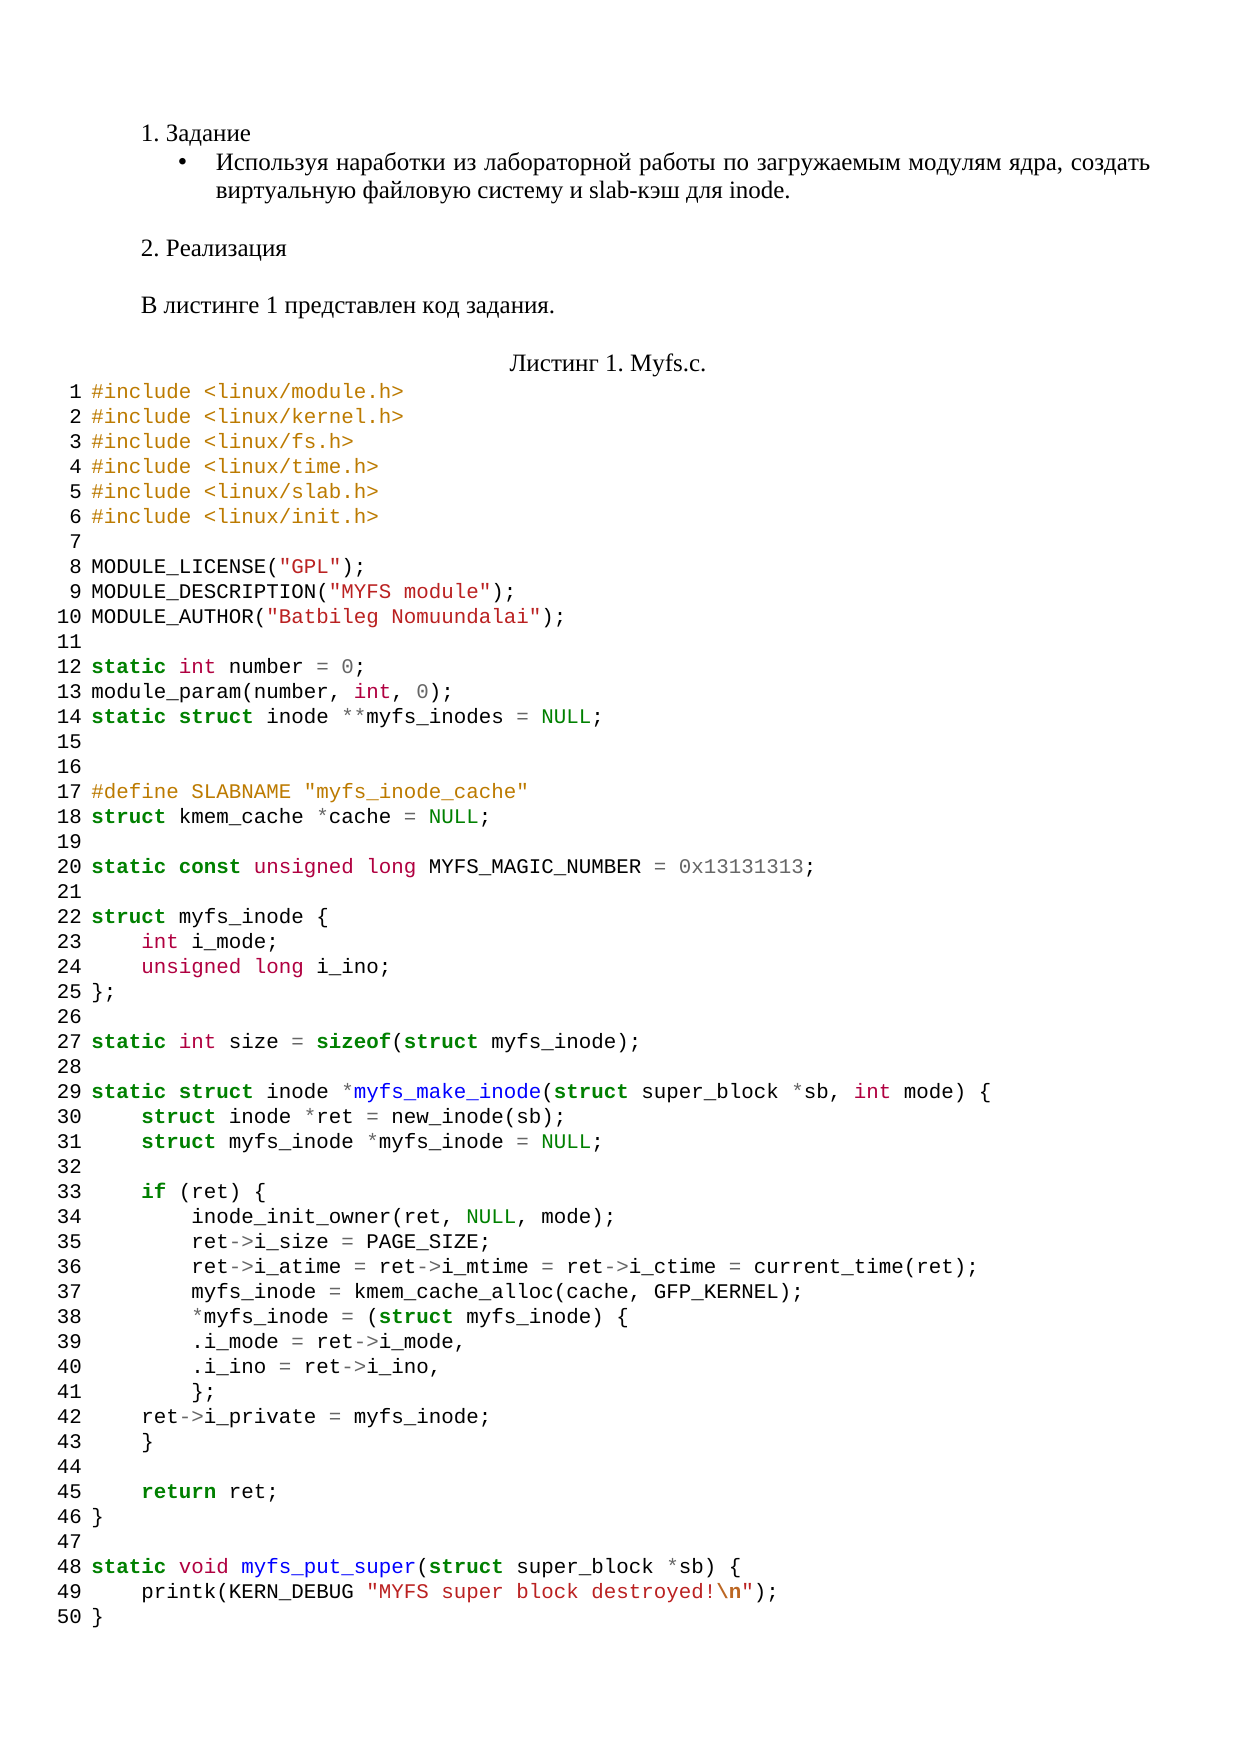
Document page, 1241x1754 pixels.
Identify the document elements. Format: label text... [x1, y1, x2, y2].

text Листинг 1. Myfs.c. [141, 348, 1152, 377]
list Используя наработки из лабораторной работы по загружаемым модулям ядра, создать виртуальную файловую систему и slab-кэш для inode. [178, 147, 1152, 204]
text 1. Задание [141, 118, 1152, 147]
text 2. Реализация [141, 233, 1152, 262]
text В листинге 1 представлен код задания. [141, 291, 1152, 319]
table_header #include <linux/module.h> #include <linux/kernel.h> #include <linux/fs.h> #include <linux/time.h> #include <linux/slab.h> #include <linux/init.h> MODULE_LICENSE("GPL"); MODULE_DESCRIPTION("MYFS module"); MODULE_AUTHOR("Batbileg Nomuundalai"); static int number = 0; module_param(number, int, 0); static struct inode **myfs_inodes = NULL; #define SLABNAME "myfs_inode_cache" struct kmem_cache *cache = NULL; static const unsigned long MYFS_MAGIC_NUMBER = 0x13131313; struct myfs_inode { int i_mode; unsigned long i_ino; }; static int size = sizeof(struct myfs_inode); static struct inode *myfs_make_inode(struct super_block *sb, int mode) { struct inode *ret = new_inode(sb); struct myfs_inode *myfs_inode = NULL; if (ret) { inode_init_owner(ret, NULL, mode); ret->i_size = PAGE_SIZE; ret->i_atime = ret->i_mtime = ret->i_ctime = current_time(ret); myfs_inode = kmem_cache_alloc(cache, GFP_KERNEL); *myfs_inode = (struct myfs_inode) { .i_mode = ret->i_mode, .i_ino = ret->i_ino, }; ret->i_private = myfs_inode; } return ret; } static void myfs_put_super(struct super_block *sb) { printk(KERN_DEBUG "MYFS super block destroyed!\n"); } [88, 377, 1240, 1633]
table_header 1 2 3 4 5 6 7 8 9 10 11 12 13 14 15 16 17 18 19 20 21 22 23 24 25 26 27 28 29 30 31 32 33 34 35 36 37 38 39 40 41 42 43 44 45 46 47 48 49 50 [41, 377, 88, 1633]
